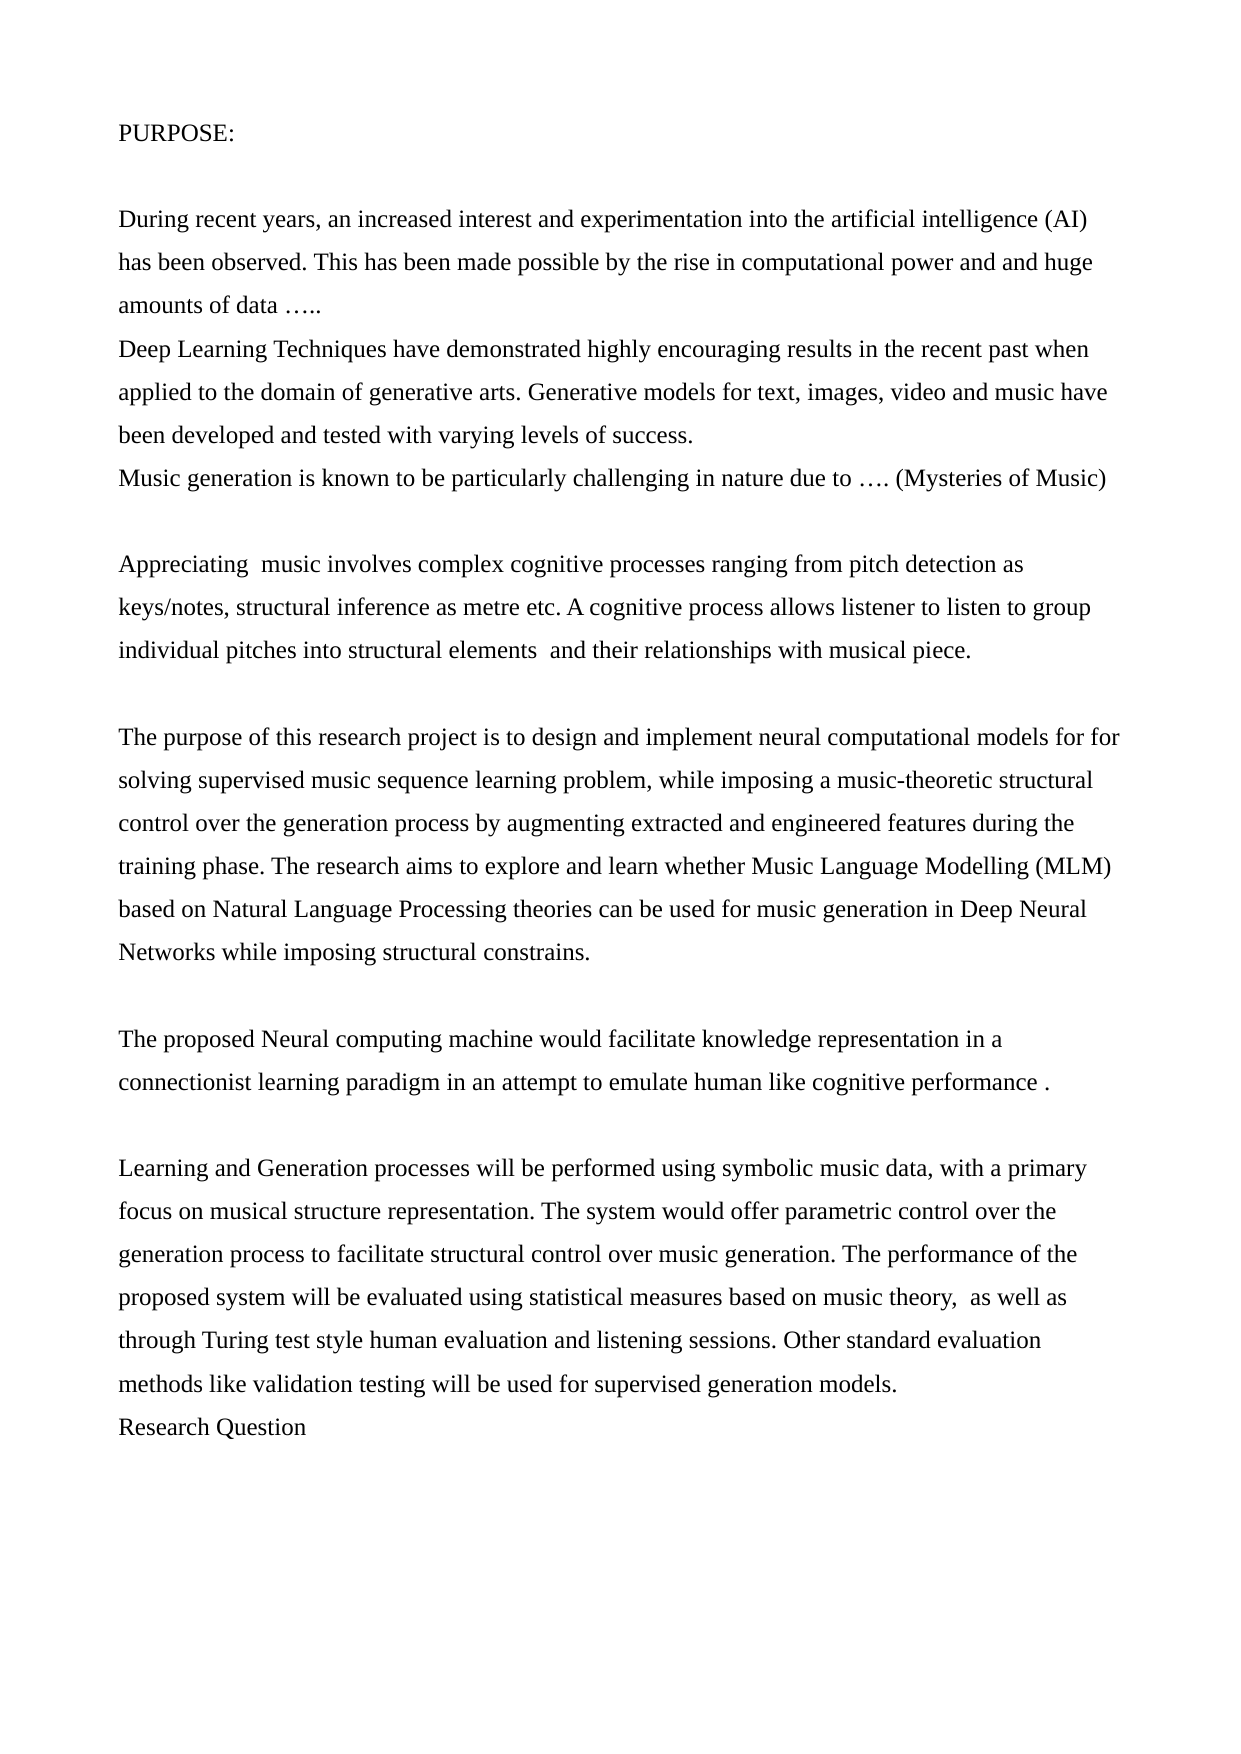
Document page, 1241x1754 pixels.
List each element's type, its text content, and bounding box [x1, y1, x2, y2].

text Deep Learning Techniques have demonstrated highly encouraging results in the recent past when applied to the domain of generative arts. Generative models for text, images, video and music have been developed and tested with varying levels of success. [118, 334, 1122, 449]
text Appreciating music involves complex cognitive processes ranging from pitch detection as keys/notes, structural inference as metre etc. A cognitive process allows listener to listen to group individual pitches into structural elements and their relationships with musical piece. [118, 549, 1122, 664]
text Music generation is known to be particularly challenging in nature due to …. (Mysteries of Music) [118, 463, 1122, 492]
text PURPOSE: [118, 118, 1122, 147]
text During recent years, an increased interest and experimentation into the artificial intelligence (AI) has been observed. This has been made possible by the rise in computational power and and huge amounts of data ….. [118, 204, 1122, 319]
text Learning and Generation processes will be performed using symbolic music data, with a primary focus on musical structure representation. The system would offer parametric control over the generation process to facilitate structural control over music generation. The performance of the proposed system will be evaluated using statistical measures based on music theory, as well as through Turing test style human evaluation and listening sessions. Other standard evaluation methods like validation testing will be used for supervised generation models. [118, 1153, 1122, 1397]
text The purpose of this research project is to design and implement neural computational models for for solving supervised music sequence learning problem, while imposing a music-theoretic structural control over the generation process by augmenting extracted and engineered features during the training phase. The research aims to explore and learn whether Music Language Modelling (MLM) based on Natural Language Processing theories can be used for music generation in Deep Neural Networks while imposing structural constrains. [118, 722, 1122, 966]
text Research Question [118, 1412, 1122, 1441]
text The proposed Neural computing machine would facilitate knowledge representation in a connectionist learning paradigm in an attempt to emulate human like cognitive performance . [118, 1024, 1122, 1096]
